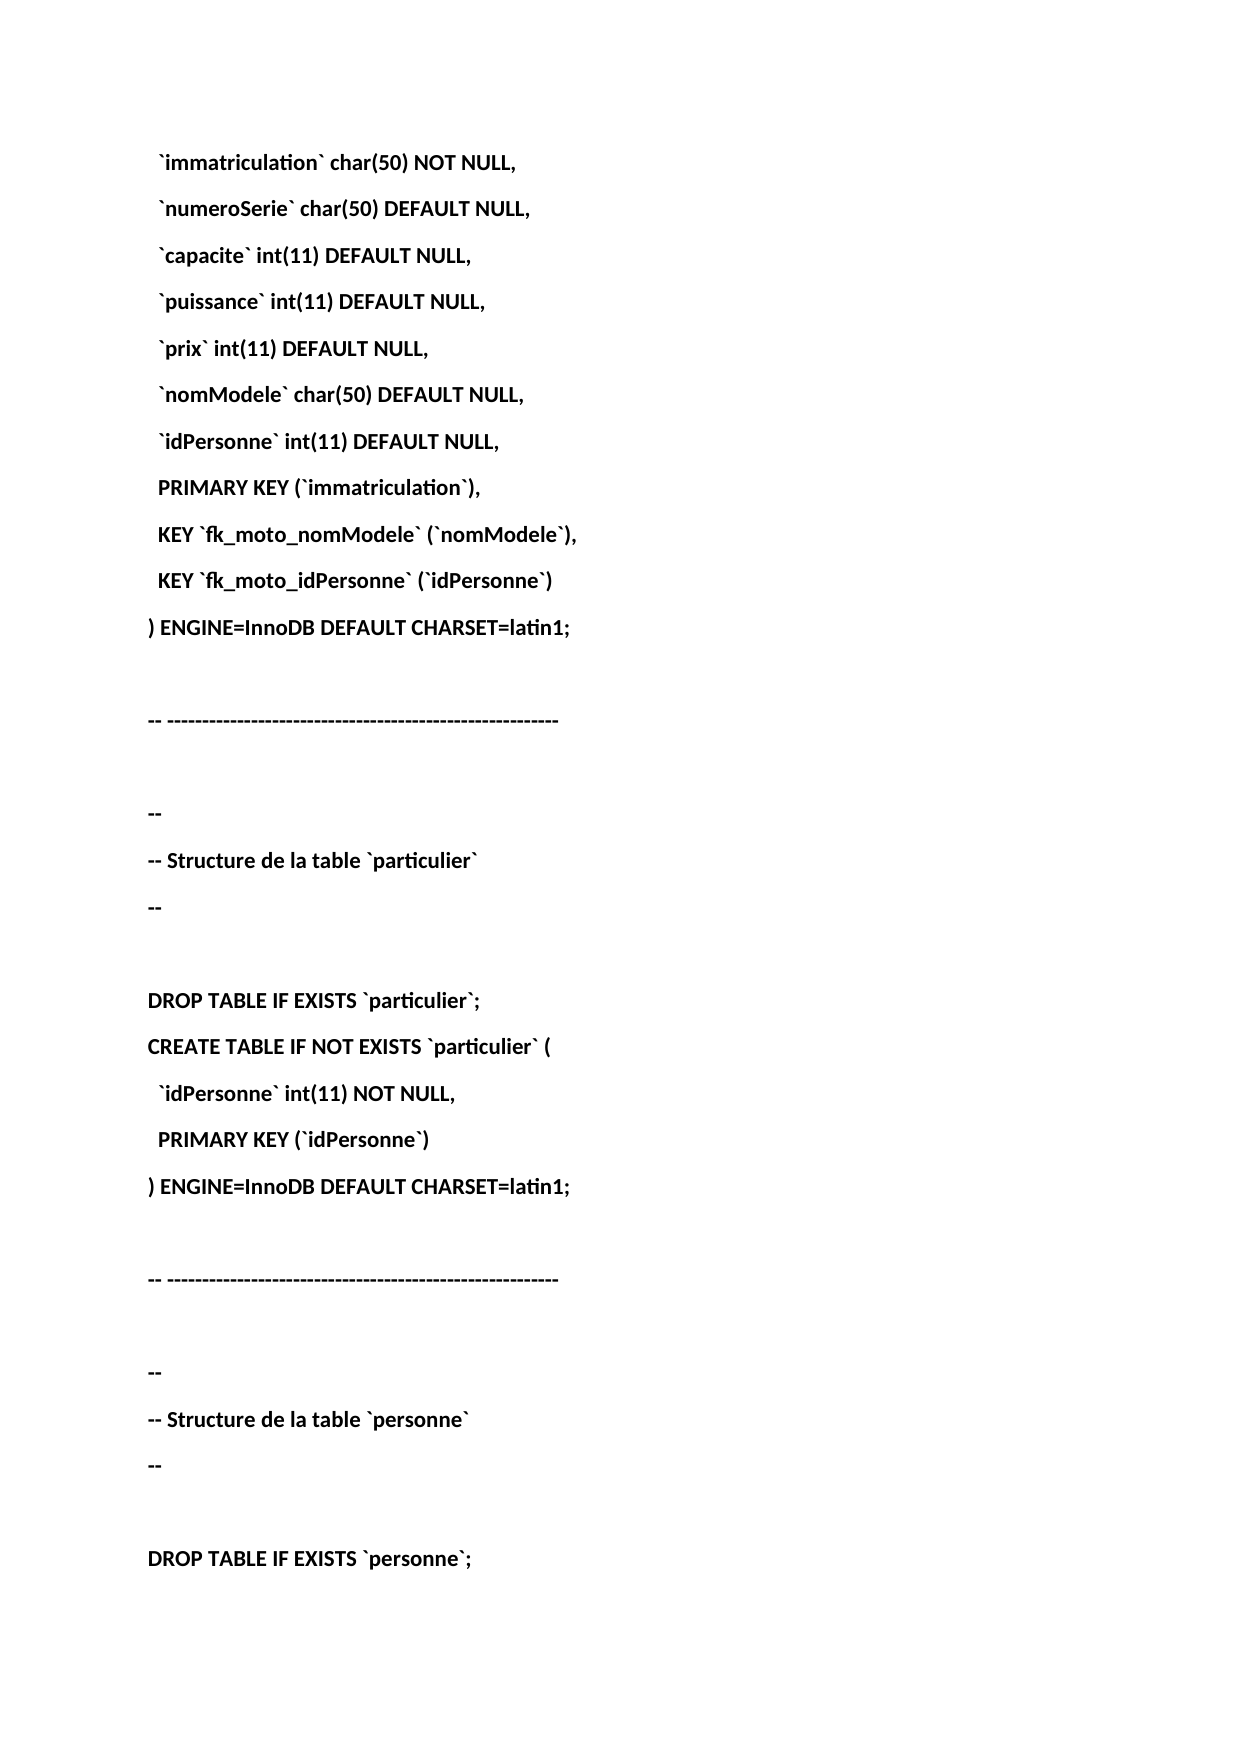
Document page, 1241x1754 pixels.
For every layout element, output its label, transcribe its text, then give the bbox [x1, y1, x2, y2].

text KEY `fk_moto_idPersonne` (`idPersonne`) [148, 567, 1093, 595]
text `idPersonne` int(11) DEFAULT NULL, [148, 427, 1093, 455]
text -- -------------------------------------------------------- [148, 1265, 1093, 1293]
text PRIMARY KEY (`immatriculation`), [148, 473, 1093, 502]
text -- [148, 1451, 1093, 1479]
text -- Structure de la table `particulier` [148, 846, 1093, 874]
text KEY `fk_moto_nomModele` (`nomModele`), [148, 520, 1093, 548]
text -- [148, 893, 1093, 921]
text -- [148, 1358, 1093, 1386]
text -- [148, 799, 1093, 827]
text `immatriculation` char(50) NOT NULL, [148, 148, 1093, 176]
text -- -------------------------------------------------------- [148, 706, 1093, 734]
text `prix` int(11) DEFAULT NULL, [148, 334, 1093, 362]
text `puissance` int(11) DEFAULT NULL, [148, 287, 1093, 315]
text ) ENGINE=InnoDB DEFAULT CHARSET=latin1; [148, 1172, 1093, 1200]
text `idPersonne` int(11) NOT NULL, [148, 1079, 1093, 1107]
text `numeroSerie` char(50) DEFAULT NULL, [148, 194, 1093, 222]
text ) ENGINE=InnoDB DEFAULT CHARSET=latin1; [148, 613, 1093, 641]
text DROP TABLE IF EXISTS `particulier`; [148, 986, 1093, 1014]
text `nomModele` char(50) DEFAULT NULL, [148, 380, 1093, 408]
text -- Structure de la table `personne` [148, 1405, 1093, 1433]
text DROP TABLE IF EXISTS `personne`; [148, 1544, 1093, 1572]
text `capacite` int(11) DEFAULT NULL, [148, 241, 1093, 269]
text CREATE TABLE IF NOT EXISTS `particulier` ( [148, 1032, 1093, 1060]
text PRIMARY KEY (`idPersonne`) [148, 1125, 1093, 1153]
